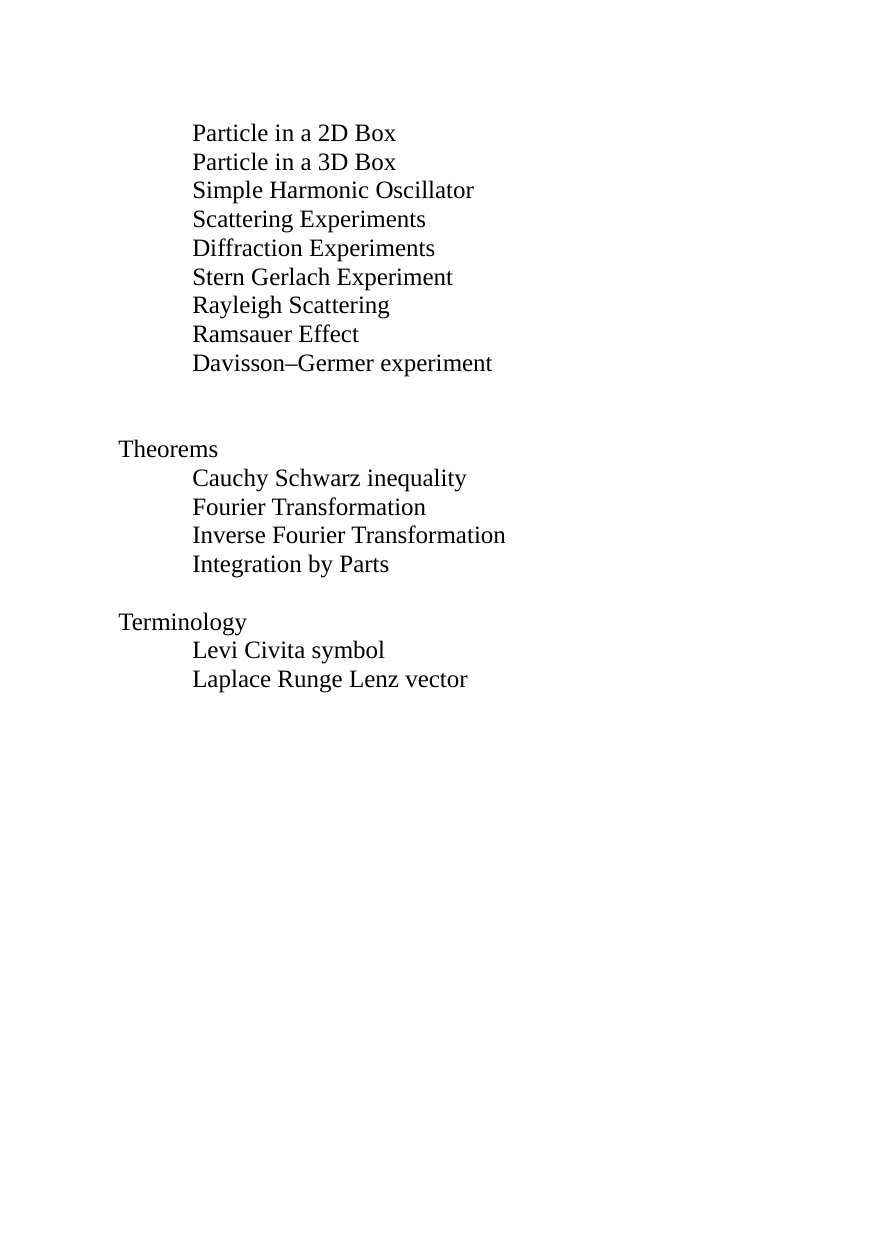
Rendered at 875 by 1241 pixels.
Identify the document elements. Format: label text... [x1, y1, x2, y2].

text Particle in a 2D Box [118, 118, 756, 147]
text Fourier Transformation [118, 492, 756, 521]
text Theorems [118, 434, 756, 463]
text Simple Harmonic Oscillator [118, 176, 756, 204]
text Ramsauer Effect [118, 319, 756, 348]
text Cauchy Schwarz inequality [118, 463, 756, 492]
text Laplace Runge Lenz vector [118, 664, 756, 693]
text Rayleigh Scattering [118, 291, 756, 319]
text Diffraction Experiments [118, 233, 756, 262]
text Davisson–Germer experiment [118, 348, 756, 377]
text Integration by Parts [118, 549, 756, 578]
text Levi Civita symbol [118, 636, 756, 664]
text Stern Gerlach Experiment [118, 262, 756, 291]
text Particle in a 3D Box [118, 147, 756, 176]
text Terminology [118, 607, 756, 636]
text Scattering Experiments [118, 204, 756, 233]
text Inverse Fourier Transformation [118, 521, 756, 549]
